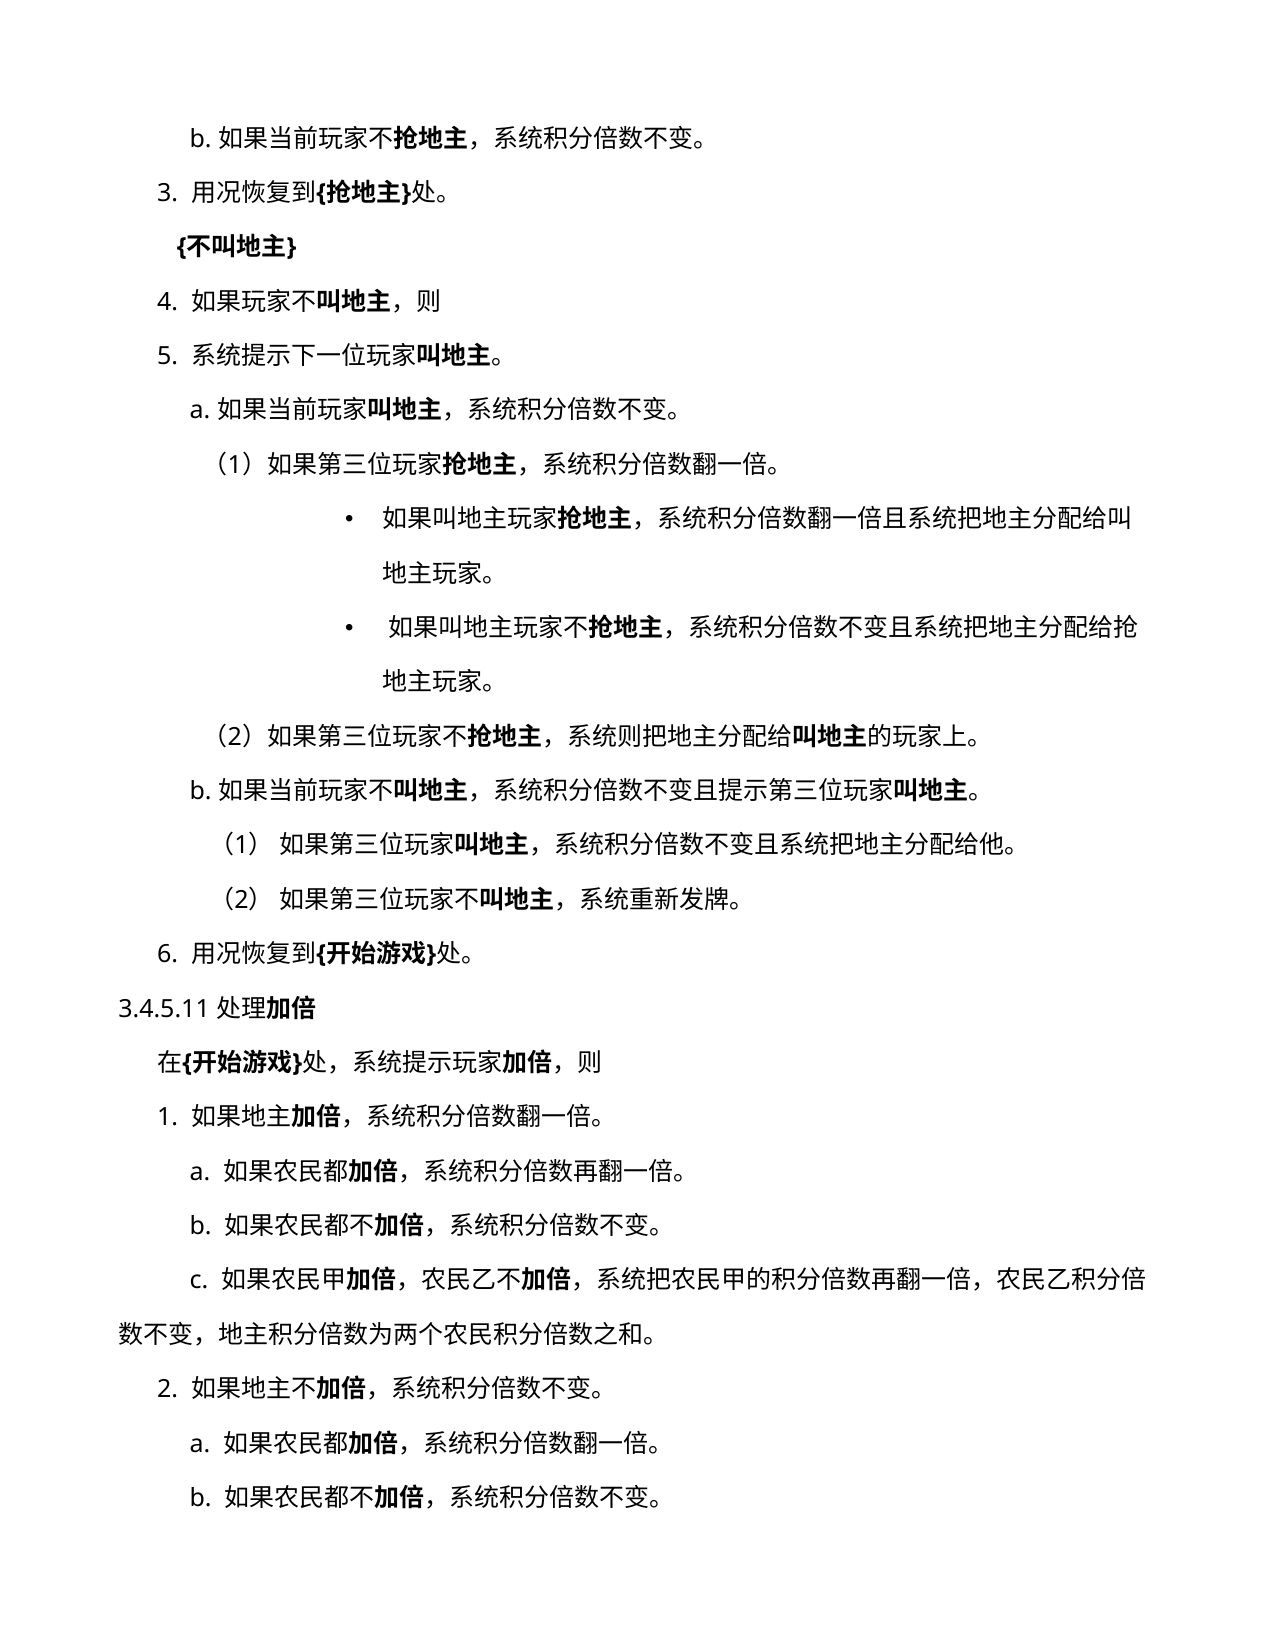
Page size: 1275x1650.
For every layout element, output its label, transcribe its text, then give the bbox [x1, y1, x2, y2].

list 如果叫地主玩家抢地主，系统积分倍数翻一倍且系统把地主分配给叫地主玩家。 [345, 499, 1157, 589]
text 3. 用况恢复到{抢地主}处。 [118, 172, 1157, 209]
text 3.4.5.11 处理加倍 [118, 988, 1157, 1024]
text 4. 如果玩家不叫地主，则 [118, 281, 1157, 317]
text b. 如果农民都不加倍，系统积分倍数不变。 [118, 1206, 1157, 1242]
text 在{开始游戏}处，系统提示玩家加倍，则 [118, 1042, 1157, 1079]
text （1） 如果第三位玩家叫地主，系统积分倍数不变且系统把地主分配给他。 [118, 825, 1157, 861]
text 6. 用况恢复到{开始游戏}处。 [118, 934, 1157, 970]
text （1）如果第三位玩家抢地主，系统积分倍数翻一倍。 [118, 444, 1157, 481]
text b. 如果当前玩家不抢地主，系统积分倍数不变。 [118, 118, 1157, 154]
text （2） 如果第三位玩家不叫地主，系统重新发牌。 [118, 879, 1157, 916]
text a. 如果当前玩家叫地主，系统积分倍数不变。 [118, 390, 1157, 426]
list 如果叫地主玩家不抢地主，系统积分倍数不变且系统把地主分配给抢地主玩家。 [345, 607, 1157, 698]
text a. 如果农民都加倍，系统积分倍数翻一倍。 [118, 1423, 1157, 1459]
text 5. 系统提示下一位玩家叫地主。 [118, 336, 1157, 372]
text c. 如果农民甲加倍，农民乙不加倍，系统把农民甲的积分倍数再翻一倍，农民乙积分倍数不变，地主积分倍数为两个农民积分倍数之和。 [118, 1260, 1157, 1351]
text 1. 如果地主加倍，系统积分倍数翻一倍。 [118, 1097, 1157, 1133]
text 2. 如果地主不加倍，系统积分倍数不变。 [118, 1369, 1157, 1405]
text {不叫地主} [118, 227, 1157, 263]
text （2）如果第三位玩家不抢地主，系统则把地主分配给叫地主的玩家上。 [118, 716, 1157, 752]
text b. 如果当前玩家不叫地主，系统积分倍数不变且提示第三位玩家叫地主。 [118, 771, 1157, 807]
text b. 如果农民都不加倍，系统积分倍数不变。 [118, 1477, 1157, 1514]
text a. 如果农民都加倍，系统积分倍数再翻一倍。 [118, 1151, 1157, 1187]
